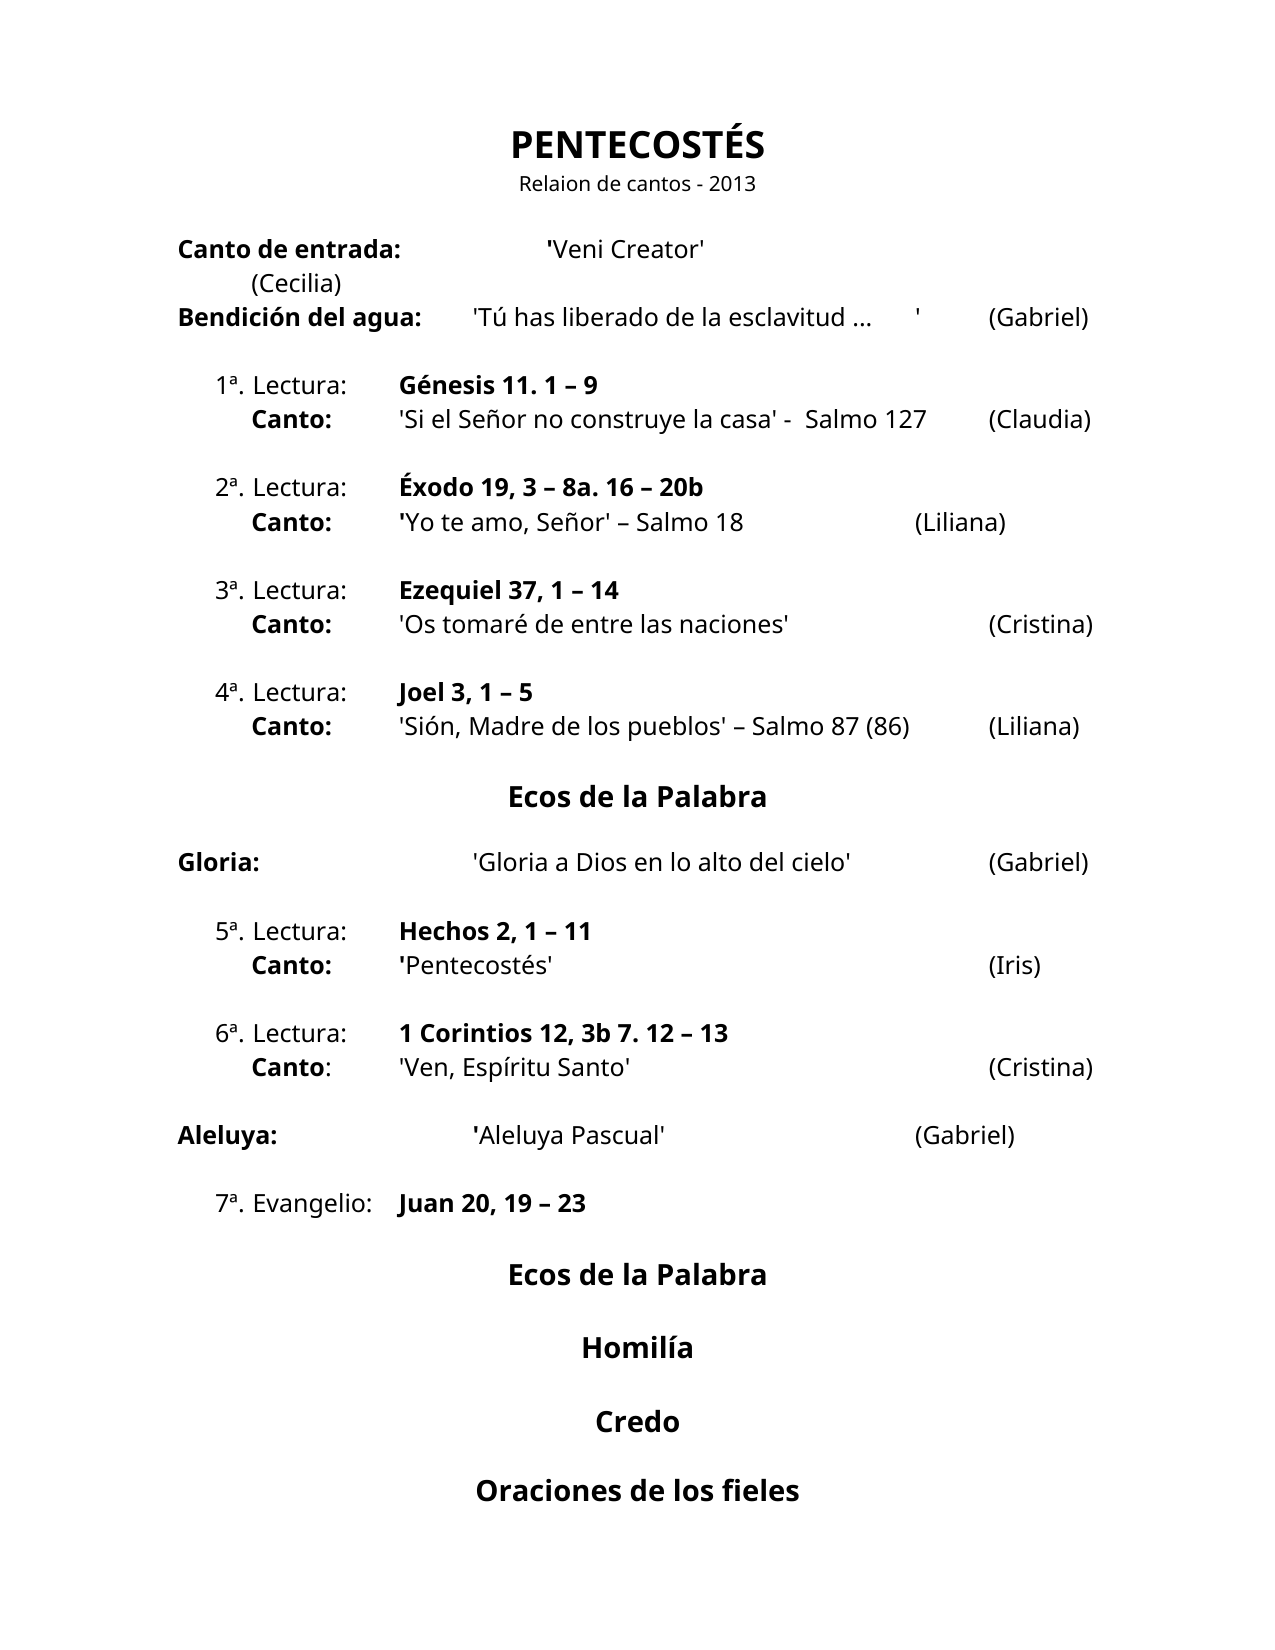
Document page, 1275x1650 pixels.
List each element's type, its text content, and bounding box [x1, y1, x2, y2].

list Lectura: 1 Corintios 12, 3b 7. 12 – 13 [215, 1015, 1098, 1049]
text Canto: 'Si el Señor no construye la casa' - Salmo 127 (Claudia) [177, 402, 1098, 436]
list Lectura: Génesis 11. 1 – 9 [215, 368, 1098, 402]
text Ecos de la Palabra [177, 1254, 1098, 1293]
text Canto: 'Os tomaré de entre las naciones' (Cristina) [177, 606, 1098, 640]
list Lectura: Ezequiel 37, 1 – 14 [215, 572, 1098, 606]
list Lectura: Éxodo 19, 3 – 8a. 16 – 20b [215, 470, 1098, 504]
text Canto: 'Pentecostés' (Iris) [177, 947, 1098, 981]
text Canto de entrada: 'Veni Creator' (Cecilia) [177, 232, 1098, 300]
subtitle Homilía [177, 1328, 1098, 1367]
subtitle Aleluya: 'Aleluya Pascual' (Gabriel) [177, 1118, 1098, 1152]
text PENTECOSTÉS [177, 118, 1098, 169]
subtitle Gloria: 'Gloria a Dios en lo alto del cielo' (Gabriel) [177, 845, 1098, 879]
text Oraciones de los fieles [177, 1470, 1098, 1509]
text Canto: 'Yo te amo, Señor' – Salmo 18 (Liliana) [177, 504, 1098, 538]
list Lectura: Hechos 2, 1 – 11 [215, 913, 1098, 947]
list Evangelio: Juan 20, 19 – 23 [215, 1186, 1098, 1220]
text Canto: 'Sión, Madre de los pueblos' – Salmo 87 (86) (Liliana) [177, 708, 1098, 743]
text Relaion de cantos - 2013 [177, 169, 1098, 198]
text Bendición del agua: 'Tú has liberado de la esclavitud ... ' (Gabriel) [177, 300, 1098, 334]
subtitle Credo [177, 1401, 1098, 1441]
text Canto: 'Ven, Espíritu Santo' (Cristina) [177, 1049, 1098, 1083]
text Ecos de la Palabra [177, 777, 1098, 816]
list Lectura: Joel 3, 1 – 5 [215, 674, 1098, 708]
